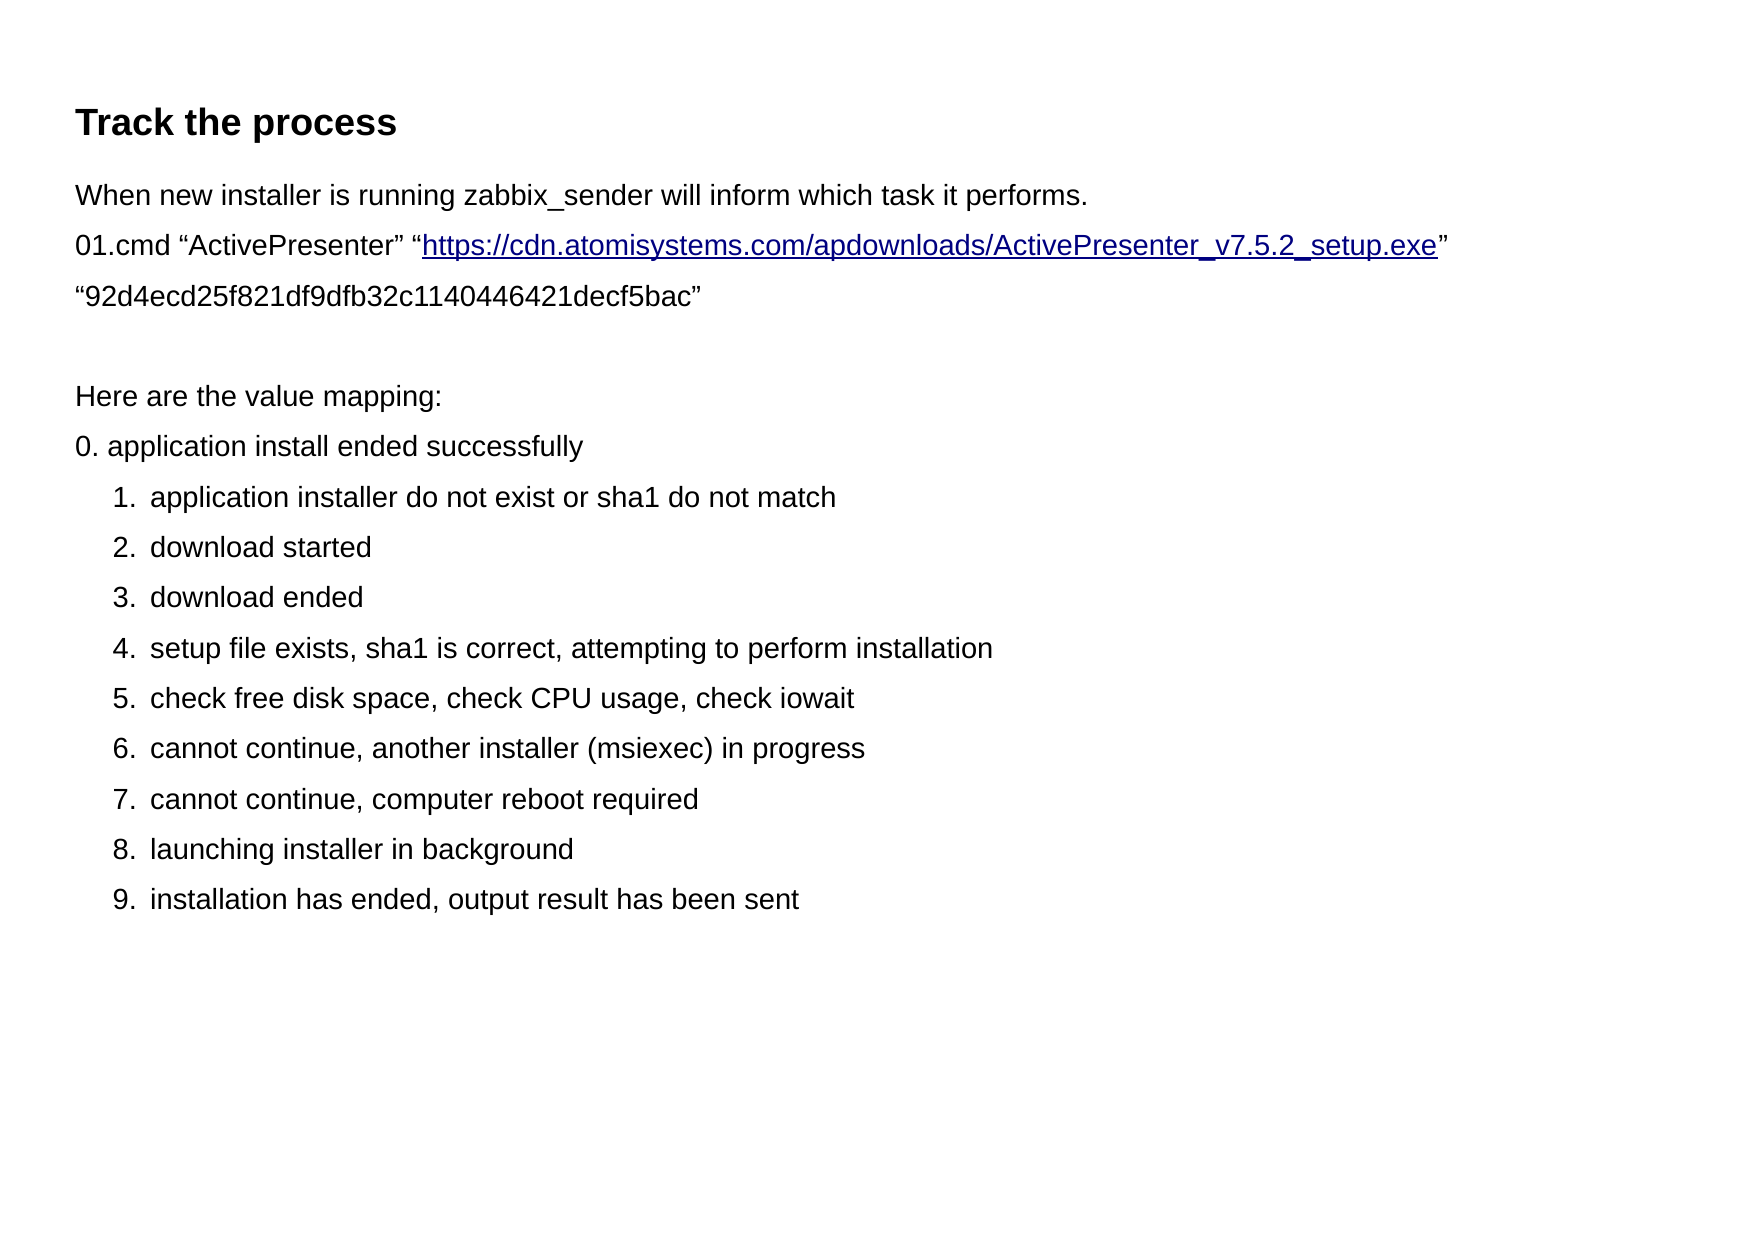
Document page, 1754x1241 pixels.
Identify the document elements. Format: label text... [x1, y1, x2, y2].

text 0. application install ended successfully [75, 429, 1679, 463]
list check free disk space, check CPU usage, check iowait [112, 681, 1679, 714]
list application installer do not exist or sha1 do not match [112, 480, 1679, 513]
list cannot continue, computer reboot required [112, 782, 1679, 815]
text Here are the value mapping: [75, 379, 1679, 413]
list download started [112, 530, 1679, 564]
subtitle Track the process [75, 100, 1679, 144]
text 01.cmd “ActivePresenter” “https://cdn.atomisystems.com/apdownloads/ActivePresenter_v7.5.2_setup.exe” “92d4ecd25f821df9dfb32c1140446421decf5bac” [75, 228, 1679, 312]
list installation has ended, output result has been sent [112, 882, 1679, 916]
list download ended [112, 580, 1679, 614]
list cannot continue, another installer (msiexec) in progress [112, 731, 1679, 765]
text When new installer is running zabbix_sender will inform which task it performs. [75, 178, 1679, 211]
list launching installer in background [112, 832, 1679, 866]
list setup file exists, sha1 is correct, attempting to perform installation [112, 631, 1679, 664]
